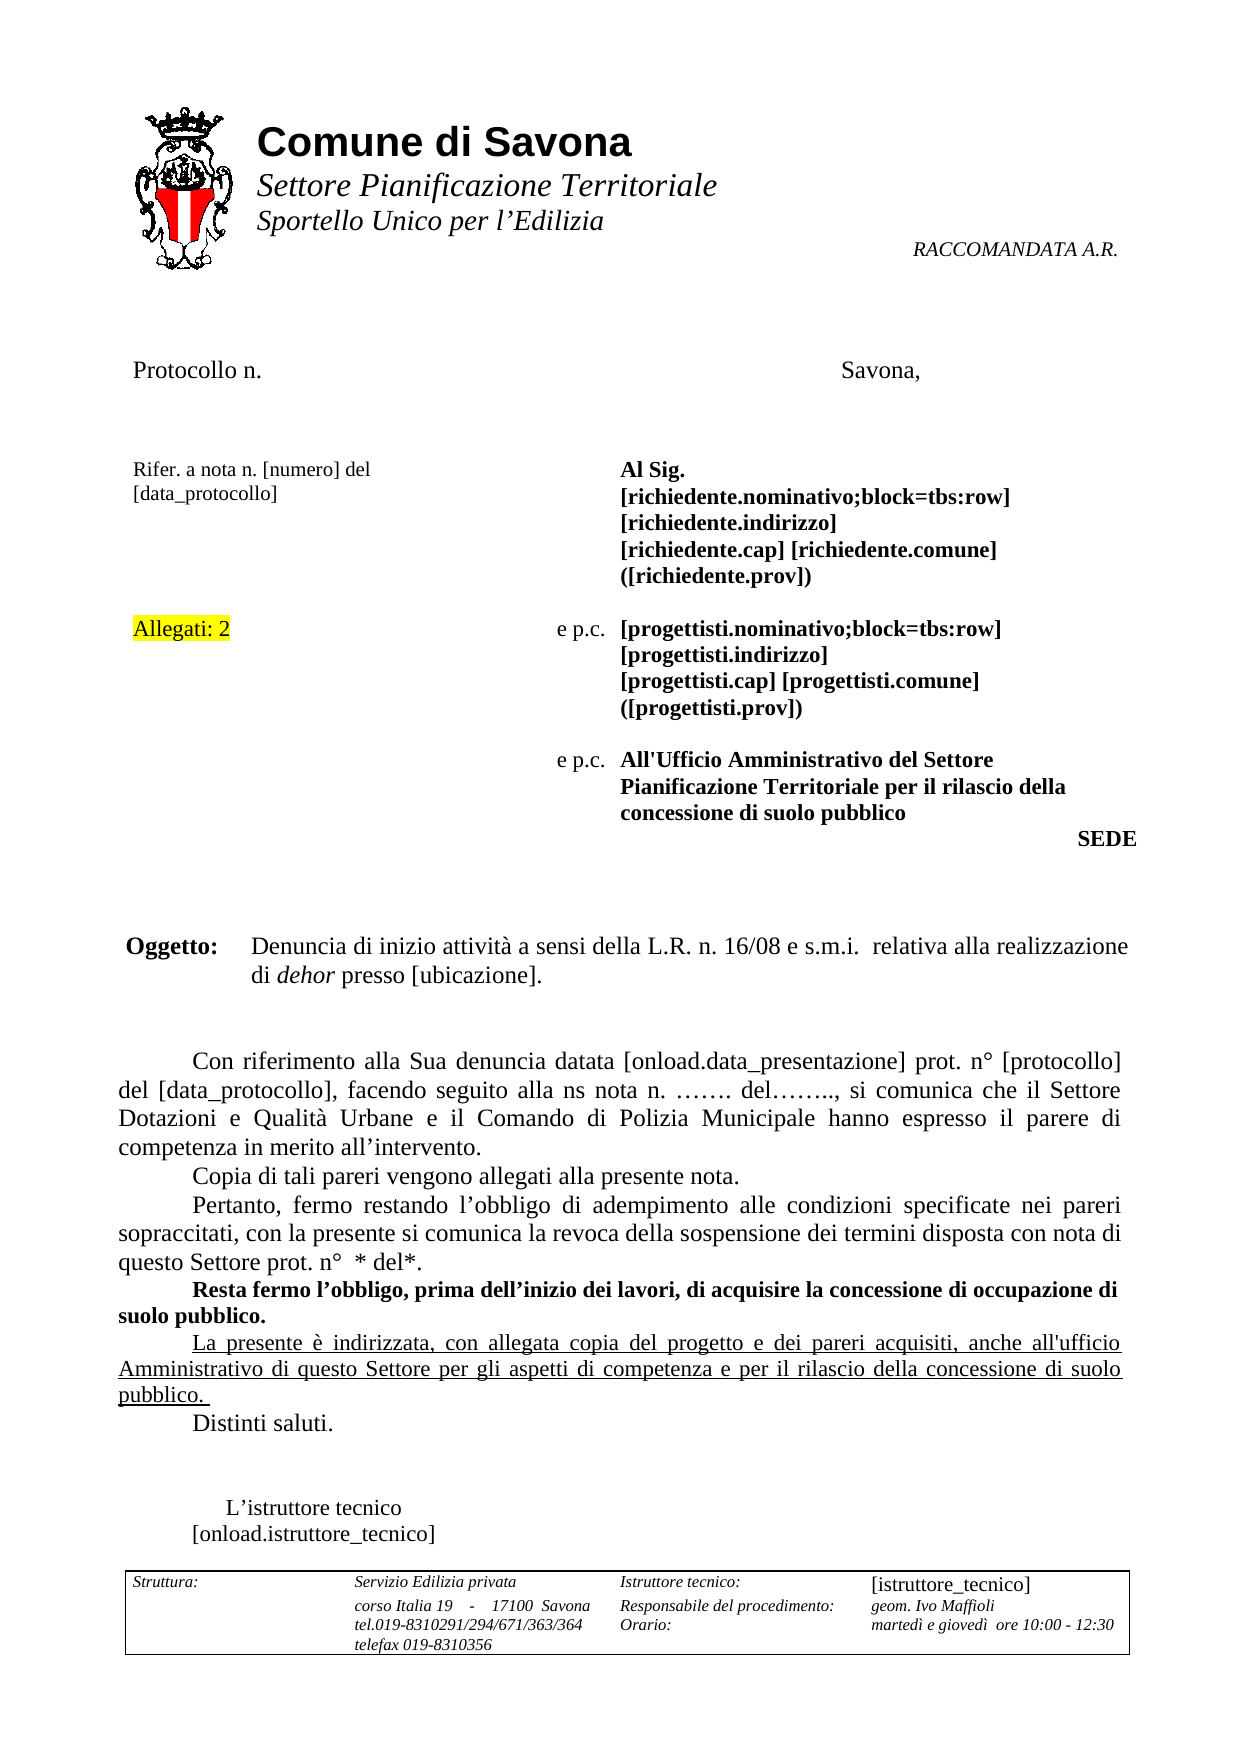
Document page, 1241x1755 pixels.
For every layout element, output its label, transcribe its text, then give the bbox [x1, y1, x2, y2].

table_cell [progettisti.nominativo;block=tbs:row] [progettisti.indirizzo] [progettisti.cap] [progettisti.comune] ([progettisti.prov]) [613, 615, 1144, 746]
text La presente è indirizzata, con allegata copia del progetto e dei pareri acquisiti, anche all'ufficio Amministrativo di questo Settore per gli aspetti di competenza e per il rilascio della concessione di suolo [118, 1329, 1122, 1378]
table_cell [126, 746, 484, 878]
table_header Protocollo n. [125, 356, 631, 384]
text Copia di tali pareri vengono allegati alla presente nota. [118, 1161, 1122, 1190]
table_header Savona, [631, 356, 1137, 384]
table_header [485, 457, 613, 615]
table_header Oggetto: [118, 931, 243, 988]
table_cell Allegati: 2 [126, 615, 484, 746]
text Pertanto, fermo restando l’obbligo di adempimento alle condizioni specificate nei pareri sopraccitati, con la presente si comunica la revoca della sospensione dei termini disposta con nota di questo Settore prot. n° * del*. [118, 1190, 1122, 1276]
text Distinti saluti. [118, 1408, 1122, 1437]
text Con riferimento alla Sua denuncia datata [onload.data_presentazione] prot. n° [protocollo] del [data_protocollo], facendo seguito alla ns nota n. ……. del…….., si comunica che il Settore Dotazioni e Qualità Urbane e il Comando di Polizia Municipale hanno espresso il parere di competenza in merito all’intervento. [118, 1046, 1122, 1161]
table_cell e p.c. [485, 746, 613, 878]
table_header L’istruttore tecnico [onload.istruttore_tecnico] [118, 1494, 509, 1547]
table_cell e p.c. [485, 615, 613, 746]
text Resta fermo l’obbligo, prima dell’inizio dei lavori, di acquisire la concessione di occupazione di suolo pubblico. [118, 1276, 1122, 1329]
table_header Denuncia di inizio attività a sensi della L.R. n. 16/08 e s.m.i. relativa alla realizzazione di dehor presso [ubicazione]. [244, 931, 1137, 988]
table_header Rifer. a nota n. [numero] del [data_protocollo] [126, 457, 484, 615]
table_cell All'Ufficio Amministrativo del Settore Pianificazione Territoriale per il rilascio della concessione di suolo pubblico SEDE [613, 746, 1144, 878]
table_header Al Sig. [richiedente.nominativo;block=tbs:row] [richiedente.indirizzo] [richiedente.cap] [richiedente.comune] ([richiedente.prov]) [613, 457, 1144, 615]
table_header [509, 1494, 1137, 1547]
text pubblico. [118, 1379, 1122, 1408]
